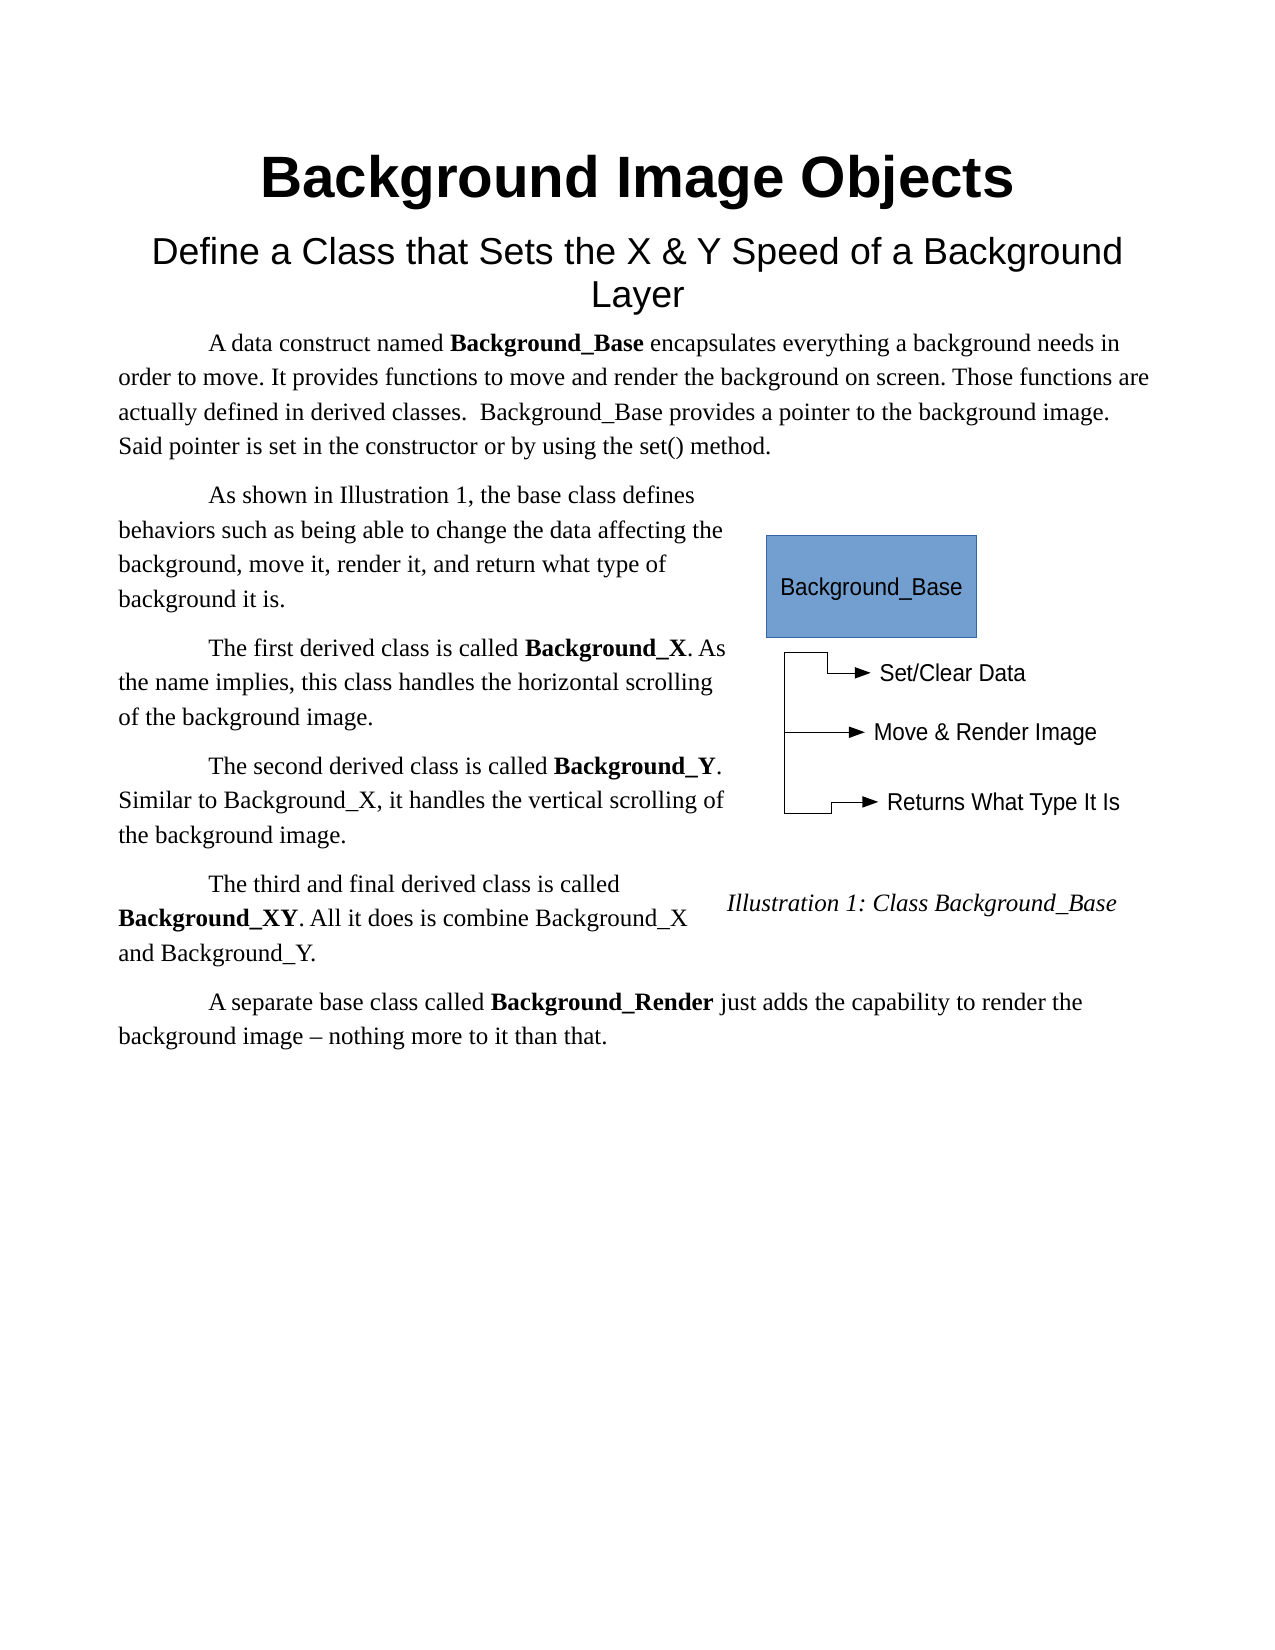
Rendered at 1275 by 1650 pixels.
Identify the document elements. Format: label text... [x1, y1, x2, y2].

title Background Image Objects [118, 143, 1157, 210]
text As shown in Illustration 1, the base class defines behaviors such as being able to change the data affecting the background, move it, render it, and return what type of background it is. [118, 480, 1157, 612]
text A separate base class called Background_Render just adds the capability to render the background image – nothing more to it than that. [118, 987, 1157, 1050]
text A data construct named Background_Base encapsulates everything a background needs in order to move. It provides functions to move and render the background on screen. Those functions are actually defined in derived classes. Background_Base provides a pointer to the background image. Said pointer is set in the constructor or by using the set() method. [118, 328, 1157, 460]
text The second derived class is called Background_Y. Similar to Background_X, it handles the vertical scrolling of the background image. [118, 751, 727, 848]
subtitle Define a Class that Sets the X & Y Speed of a Background Layer [118, 229, 1157, 315]
text [727, 916, 1157, 930]
text The third and final derived class is called Background_XY. All it does is combine Background_X and Background_Y. [118, 869, 1157, 966]
text The first derived class is called Background_X. As the name implies, this class handles the horizontal scrolling of the background image. [118, 633, 727, 730]
text Illustration 1: Class Background_Base [727, 875, 1157, 916]
